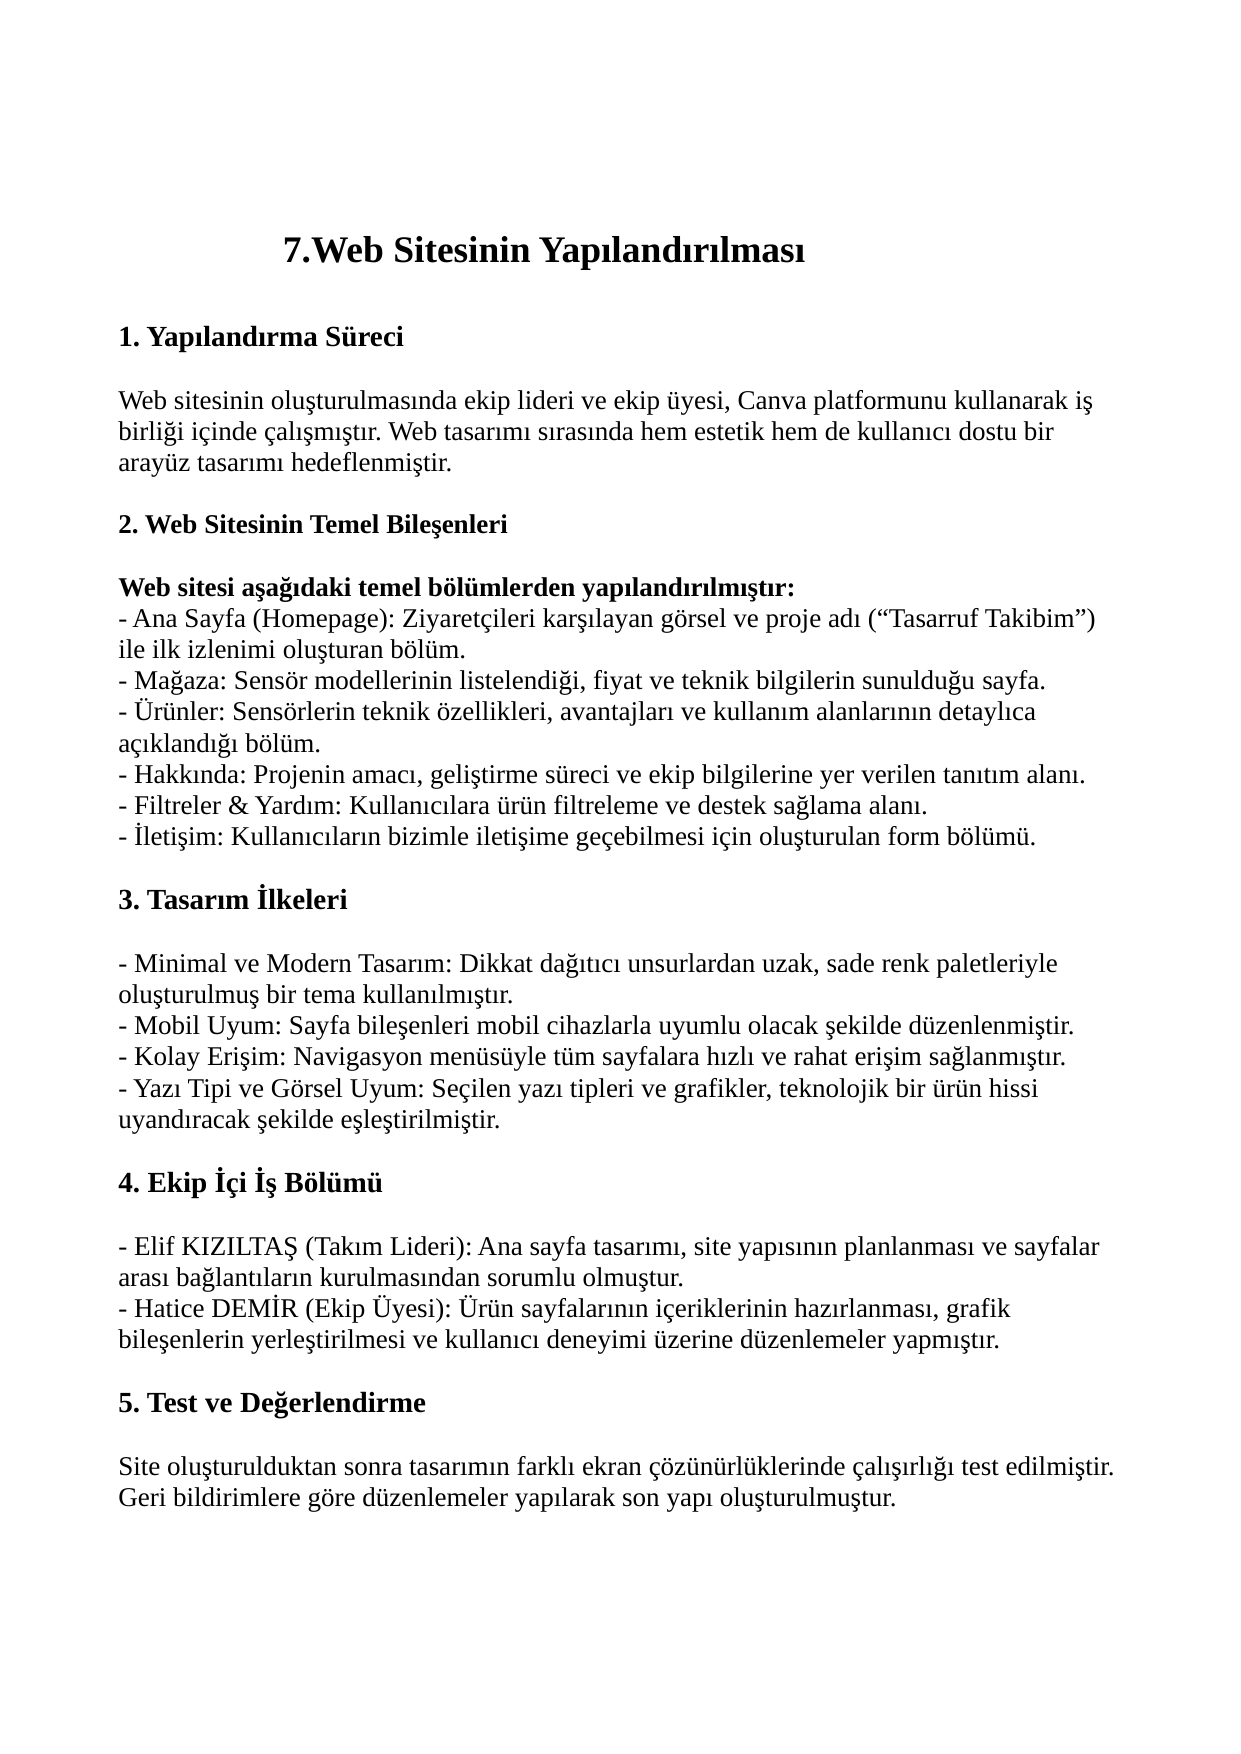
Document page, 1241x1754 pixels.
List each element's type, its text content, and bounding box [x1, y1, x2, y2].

text 7.Web Sitesinin Yapılandırılması [118, 223, 1122, 271]
text Site oluşturulduktan sonra tasarımın farklı ekran çözünürlüklerinde çalışırlığı test edilmiştir. Geri bildirimlere göre düzenlemeler yapılarak son yapı oluşturulmuştur. [118, 1450, 1122, 1575]
text Web sitesi aşağıdaki temel bölümlerden yapılandırılmıştır: - Ana Sayfa (Homepage): Ziyaretçileri karşılayan görsel ve proje adı (“Tasarruf Takibim”) ile ilk izlenimi oluşturan bölüm. - Mağaza: Sensör modellerinin listelendiği, fiyat ve teknik bilgilerin sunulduğu sayfa. [118, 540, 1122, 696]
text - Ürünler: Sensörlerin teknik özellikleri, avantajları ve kullanım alanlarının detaylıca açıklandığı bölüm. - Hakkında: Projenin amacı, geliştirme süreci ve ekip bilgilerine yer verilen tanıtım alanı. - Filtreler & Yardım: Kullanıcılara ürün filtreleme ve destek sağlama alanı. - İletişim: Kullanıcıların bizimle iletişime geçebilmesi için oluşturulan form bölümü. 3. Tasarım İlkeleri - Minimal ve Modern Tasarım: Dikkat dağıtıcı unsurlardan uzak, sade renk paletleriyle oluşturulmuş bir tema kullanılmıştır. - Mobil Uyum: Sayfa bileşenleri mobil cihazlarla uyumlu olacak şekilde düzenlenmiştir. - Kolay Erişim: Navigasyon menüsüyle tüm sayfalara hızlı ve rahat erişim sağlanmıştır. - Yazı Tipi ve Görsel Uyum: Seçilen yazı tipleri ve grafikler, teknolojik bir ürün hissi uyandıracak şekilde eşleştirilmiştir. 4. Ekip İçi İş Bölümü - Elif KIZILTAŞ (Takım Lideri): Ana sayfa tasarımı, site yapısının planlanması ve sayfalar arası bağlantıların kurulmasından sorumlu olmuştur. - Hatice DEMİR (Ekip Üyesi): Ürün sayfalarının içeriklerinin hazırlanması, grafik bileşenlerin yerleştirilmesi ve kullanıcı deneyimi üzerine düzenlemeler yapmıştır. 5. Test ve Değerlendirme [118, 696, 1122, 1419]
text 1. Yapılandırma Süreci Web sitesinin oluşturulmasında ekip lideri ve ekip üyesi, Canva platformunu kullanarak iş birliği içinde çalışmıştır. Web tasarımı sırasında hem estetik hem de kullanıcı dostu bir arayüz tasarımı hedeflenmiştir. 2. Web Sitesinin Temel Bileşenleri [118, 319, 1122, 540]
